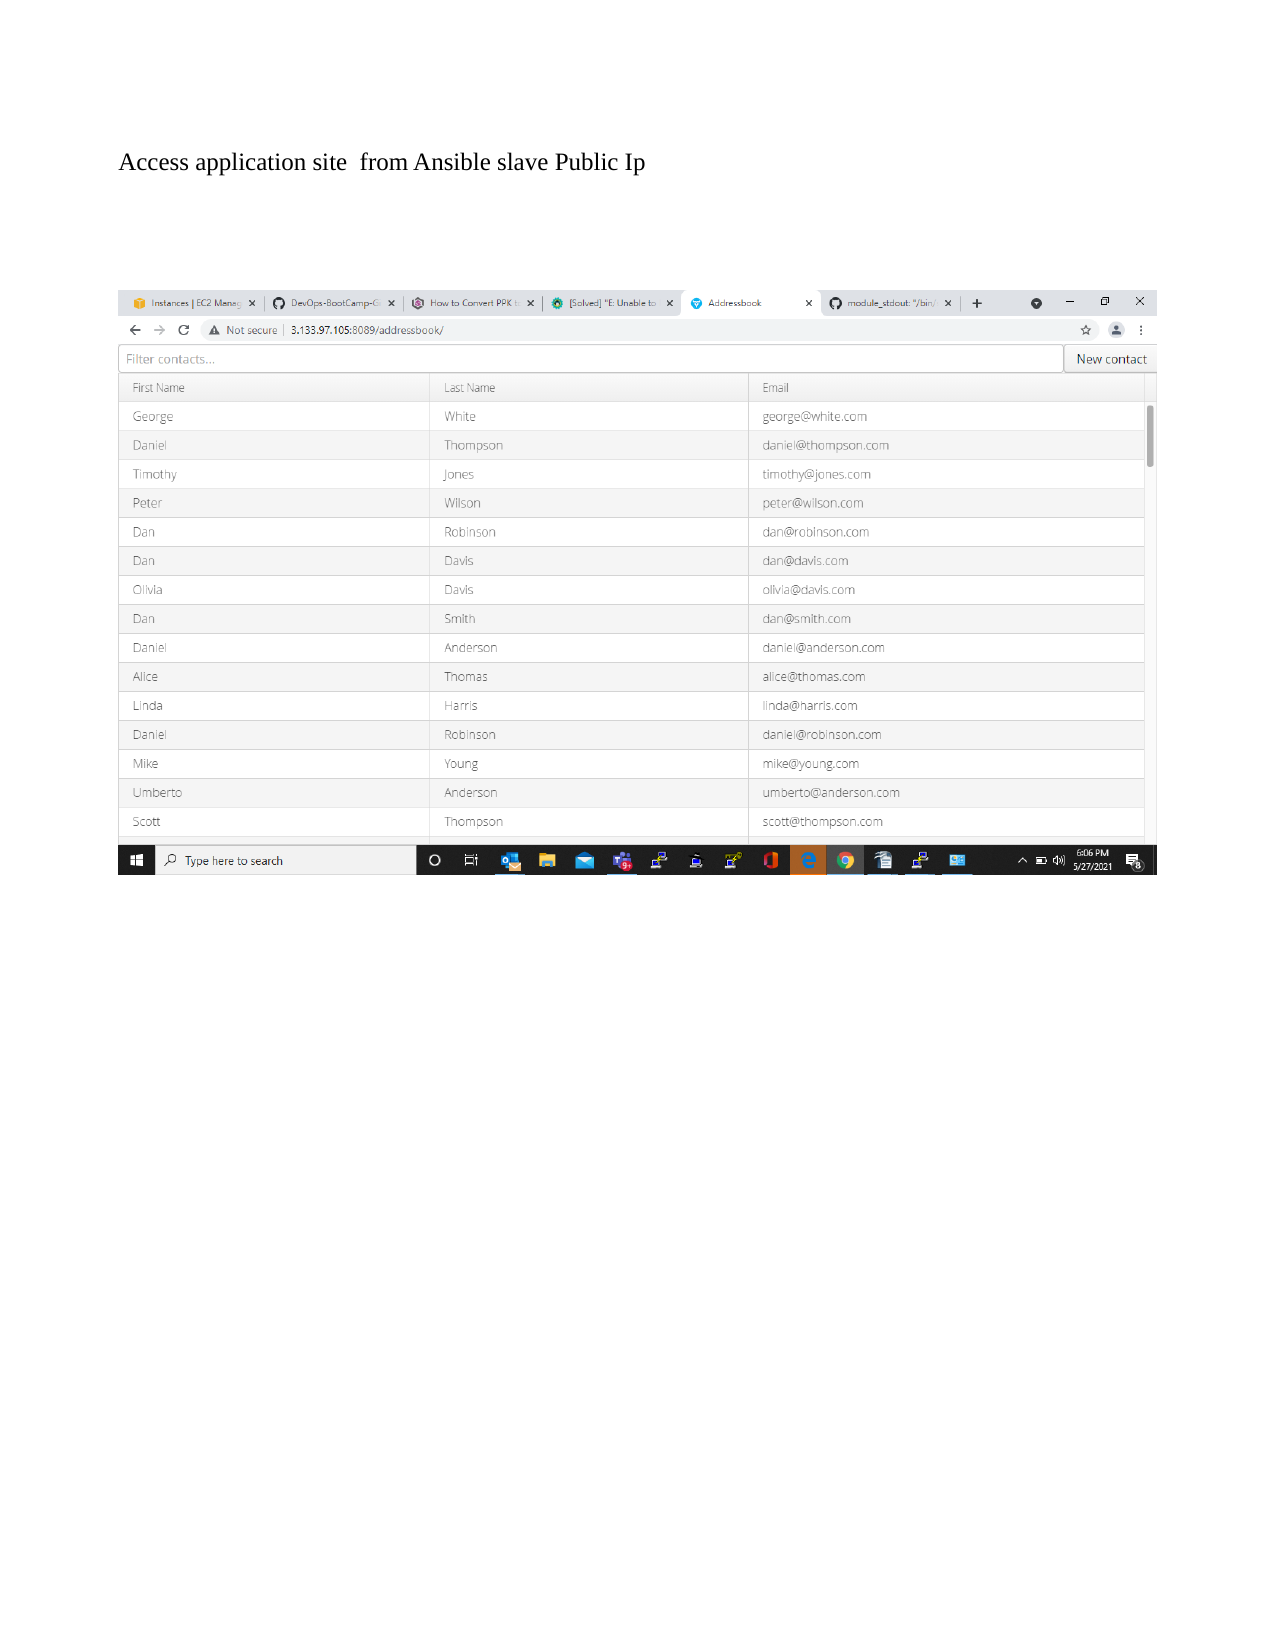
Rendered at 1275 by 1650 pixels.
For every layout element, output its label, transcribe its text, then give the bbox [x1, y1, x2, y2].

picture [118, 290, 1157, 875]
text Access application site from Ansible slave Public Ip [118, 147, 1157, 176]
